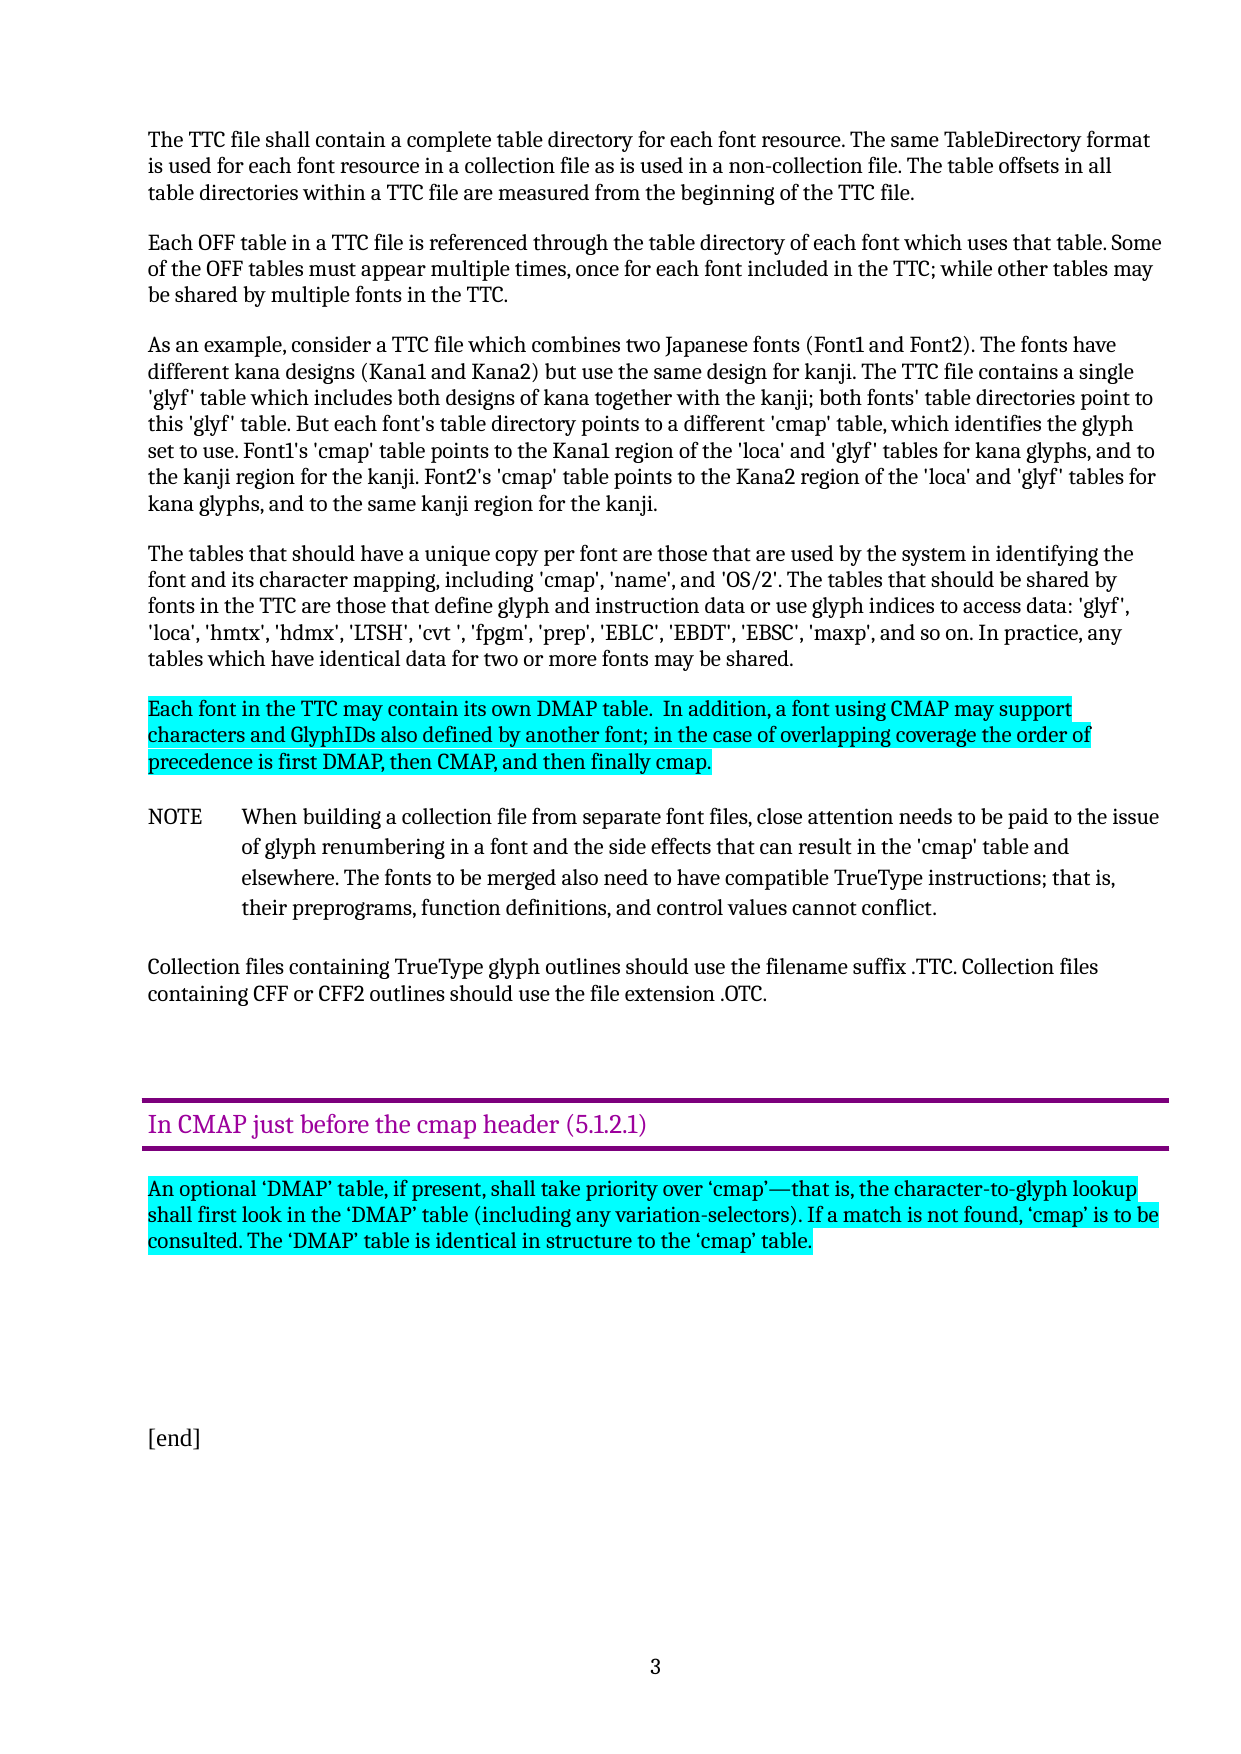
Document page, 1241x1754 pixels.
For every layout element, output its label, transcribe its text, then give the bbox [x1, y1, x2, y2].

text As an example, consider a TTC file which combines two Japanese fonts (Font1 and Font2). The fonts have different kana designs (Kana1 and Kana2) but use the same design for kanji. The TTC file contains a single 'glyf' table which includes both designs of kana together with the kanji; both fonts' table directories point to this 'glyf' table. But each font's table directory points to a different 'cmap' table, which identifies the glyph set to use. Font1's 'cmap' table points to the Kana1 region of the 'loca' and 'glyf' tables for kana glyphs, and to the kanji region for the kanji. Font2's 'cmap' table points to the Kana2 region of the 'loca' and 'glyf' tables for kana glyphs, and to the same kanji region for the kanji. [148, 332, 1163, 517]
text The tables that should have a unique copy per font are those that are used by the system in identifying the font and its character mapping, including 'cmap', 'name', and 'OS/2'. The tables that should be shared by fonts in the TTC are those that define glyph and instruction data or use glyph indices to access data: 'glyf', 'loca', 'hmtx', 'hdmx', 'LTSH', 'cvt ', 'fpgm', 'prep', 'EBLC', 'EBDT', 'EBSC', 'maxp', and so on. In practice, any tables which have identical data for two or more fonts may be shared. [148, 540, 1163, 672]
text Each OFF table in a TTC file is referenced through the table directory of each font which uses that table. Some of the OFF tables must appear multiple times, once for each font included in the TTC; while other tables may be shared by multiple fonts in the TTC. [148, 229, 1163, 308]
text NOTE When building a collection file from separate font files, close attention needs to be paid to the issue of glyph renumbering in a font and the side effects that can result in the 'cmap' table and elsewhere. The fonts to be merged also need to have compatible TrueType instructions; that is, their preprograms, function definitions, and control values cannot conflict. [148, 804, 1163, 921]
text Each font in the TTC may contain its own DMAP table. In addition, a font using CMAP may support characters and GlyphIDs also defined by another font; in the case of overlapping coverage the order of precedence is first DMAP, then CMAP, and then finally cmap. [148, 696, 1163, 775]
text Collection files containing TrueType glyph outlines should use the filename suffix .TTC. Collection files containing CFF or CFF2 outlines should use the file extension .OTC. [148, 954, 1163, 1007]
text The TTC file shall contain a complete table directory for each font resource. The same TableDirectory format is used for each font resource in a collection file as is used in a non-collection file. The table offsets in all table directories within a TTC file are measured from the beginning of the TTC file. [148, 127, 1163, 206]
text An optional ‘DMAP’ table, if present, shall take priority over ‘cmap’—that is, the character-to-glyph lookup shall first look in the ‘DMAP’ table (including any variation-selectors). If a match is not found, ‘cmap’ is to be consulted. The ‘DMAP’ table is identical in structure to the ‘cmap’ table. [148, 1176, 1163, 1255]
text In CMAP just before the cmap header (5.1.2.1) [142, 1103, 1169, 1146]
text [end] [148, 1423, 1163, 1452]
